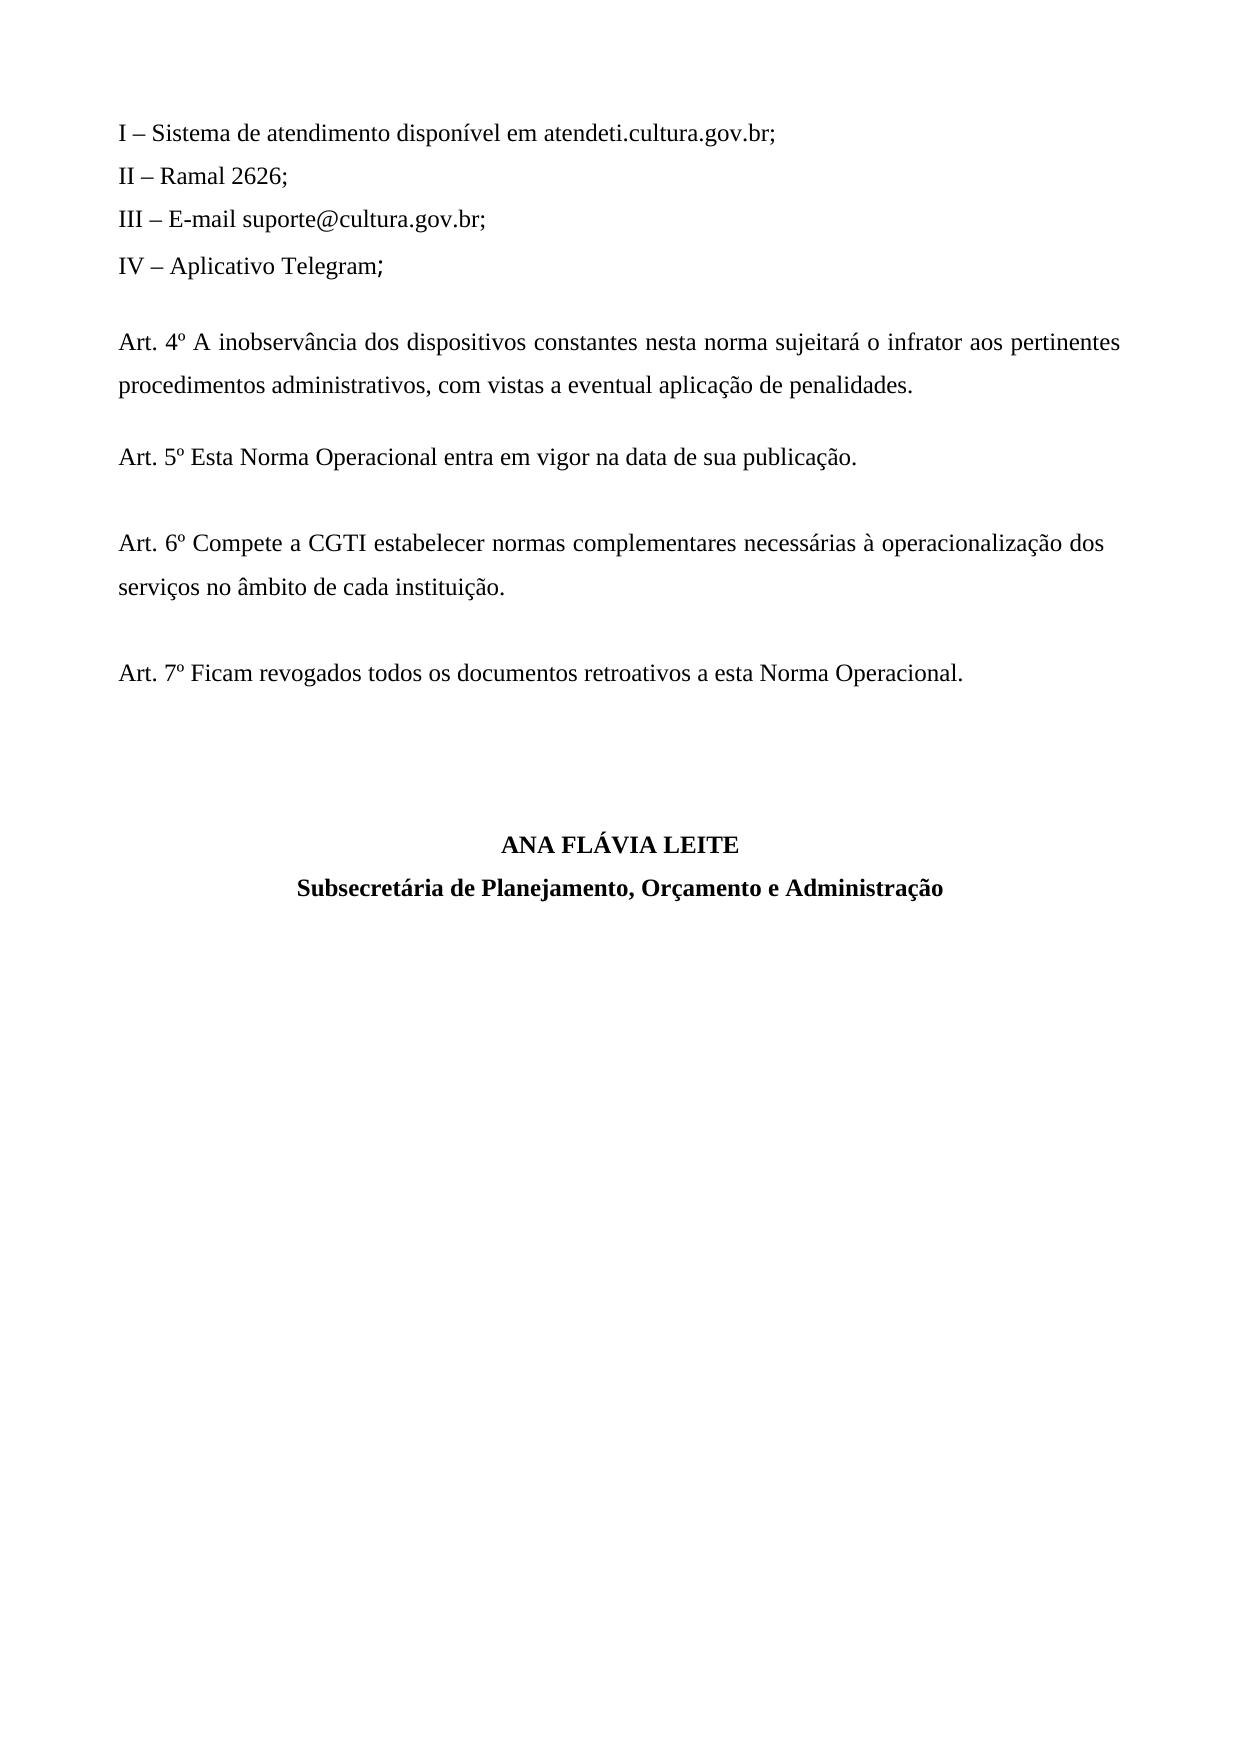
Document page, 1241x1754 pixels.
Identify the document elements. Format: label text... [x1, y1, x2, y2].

text Art. 4º A inobservância dos dispositivos constantes nesta norma sujeitará o infrator aos pertinentes procedimentos administrativos, com vistas a eventual aplicação de penalidades. [118, 327, 1122, 399]
list Art. 6º Compete a CGTI estabelecer normas complementares necessárias à operacionalização dos serviços no âmbito de cada instituição. [118, 528, 1105, 600]
text III – E-mail suporte@cultura.gov.br; [118, 204, 1122, 233]
text I – Sistema de atendimento disponível em atendeti.cultura.gov.br; [118, 118, 1122, 147]
text ANA FLÁVIA LEITE [118, 830, 1122, 859]
text IV – Aplicativo Telegram; [118, 247, 1122, 282]
text Subsecretária de Planejamento, Orçamento e Administração [118, 873, 1122, 902]
text Art. 5º Esta Norma Operacional entra em vigor na data de sua publicação. [118, 442, 1122, 471]
text II – Ramal 2626; [118, 161, 1122, 190]
list Art. 7º Ficam revogados todos os documentos retroativos a esta Norma Operacional. [118, 658, 1105, 687]
